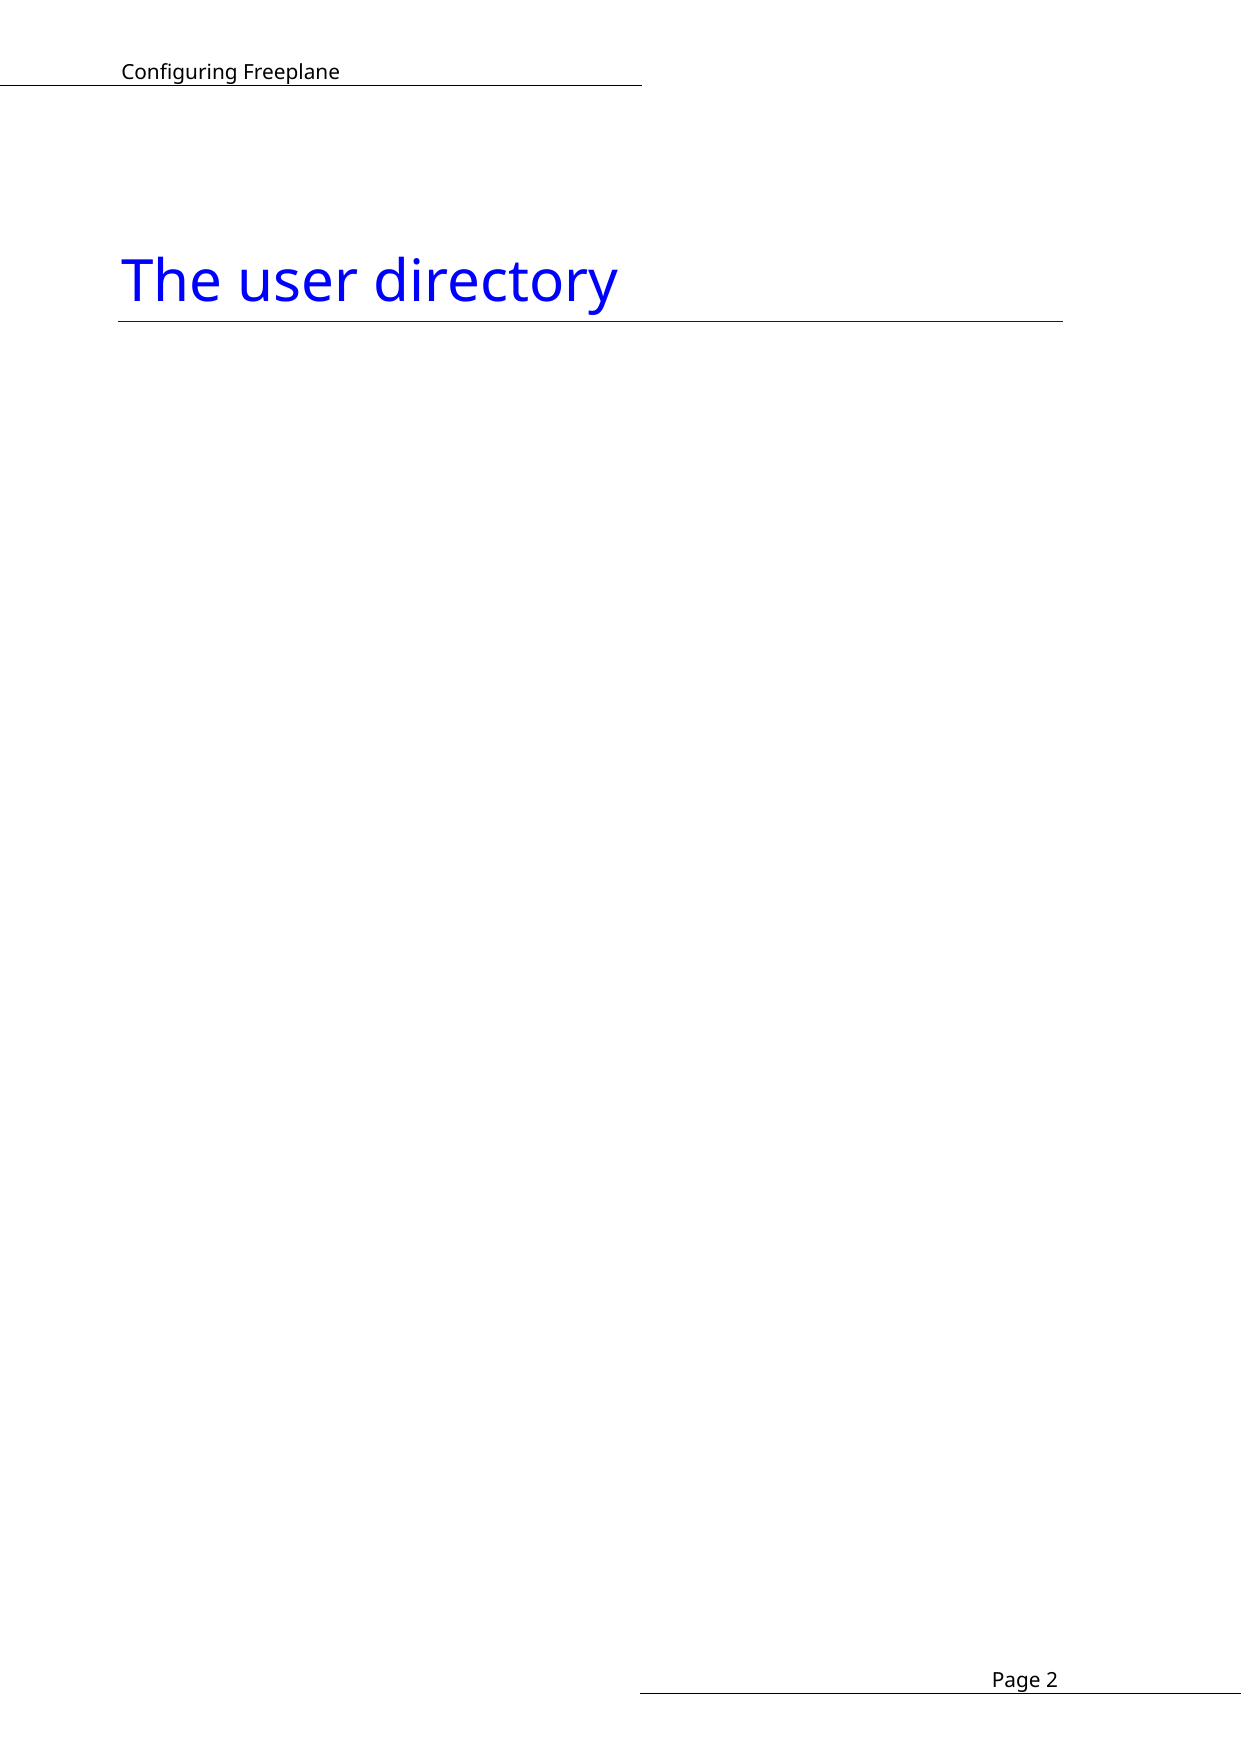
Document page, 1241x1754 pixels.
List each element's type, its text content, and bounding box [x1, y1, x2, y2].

subtitle The user directory [118, 236, 1063, 321]
